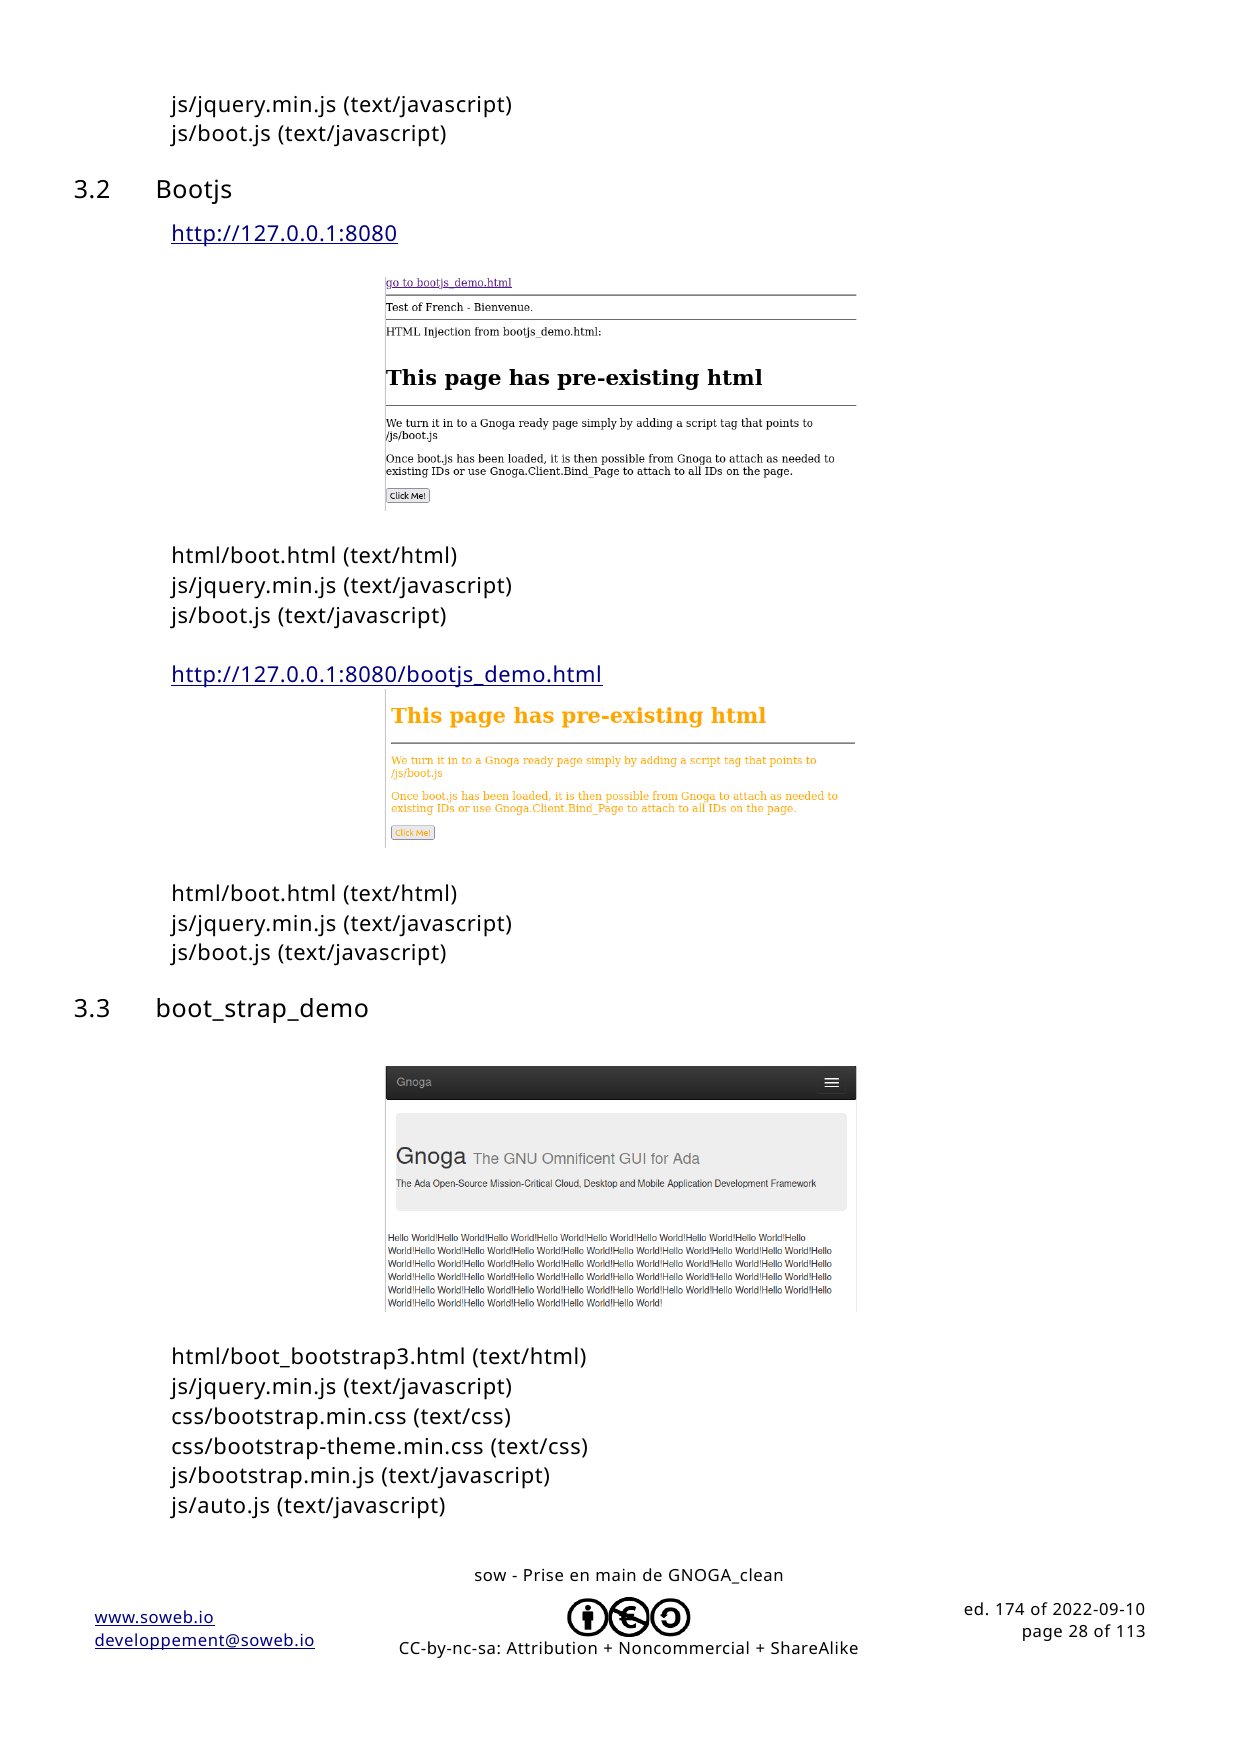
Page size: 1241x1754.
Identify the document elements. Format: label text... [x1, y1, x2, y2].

picture [566, 1597, 691, 1637]
text http://127.0.0.1:8080 [171, 218, 1152, 247]
text html/boot.html (text/html) [171, 878, 1152, 908]
picture [383, 1066, 857, 1312]
text js/bootstrap.min.js (text/javascript) [171, 1461, 1152, 1490]
text css/bootstrap-theme.min.css (text/css) [171, 1431, 1152, 1461]
text js/auto.js (text/javascript) [171, 1490, 1152, 1520]
text js/boot.js (text/javascript) [171, 937, 1152, 967]
text js/jquery.min.js (text/javascript) [171, 1371, 1152, 1401]
text js/boot.js (text/javascript) [171, 118, 1152, 148]
picture [383, 277, 857, 511]
picture [383, 689, 857, 848]
text js/boot.js (text/javascript) [171, 600, 1152, 629]
text css/bootstrap.min.css (text/css) [171, 1401, 1152, 1431]
text js/jquery.min.js (text/javascript) [171, 88, 1152, 118]
text js/jquery.min.js (text/javascript) [171, 570, 1152, 600]
subtitle boot_strap_demo [74, 991, 1152, 1025]
subtitle Bootjs [74, 172, 1152, 206]
text html/boot_bootstrap3.html (text/html) [171, 1341, 1152, 1371]
text js/jquery.min.js (text/javascript) [171, 908, 1152, 937]
text html/boot.html (text/html) [171, 540, 1152, 570]
text http://127.0.0.1:8080/bootjs_demo.html [171, 659, 1152, 689]
